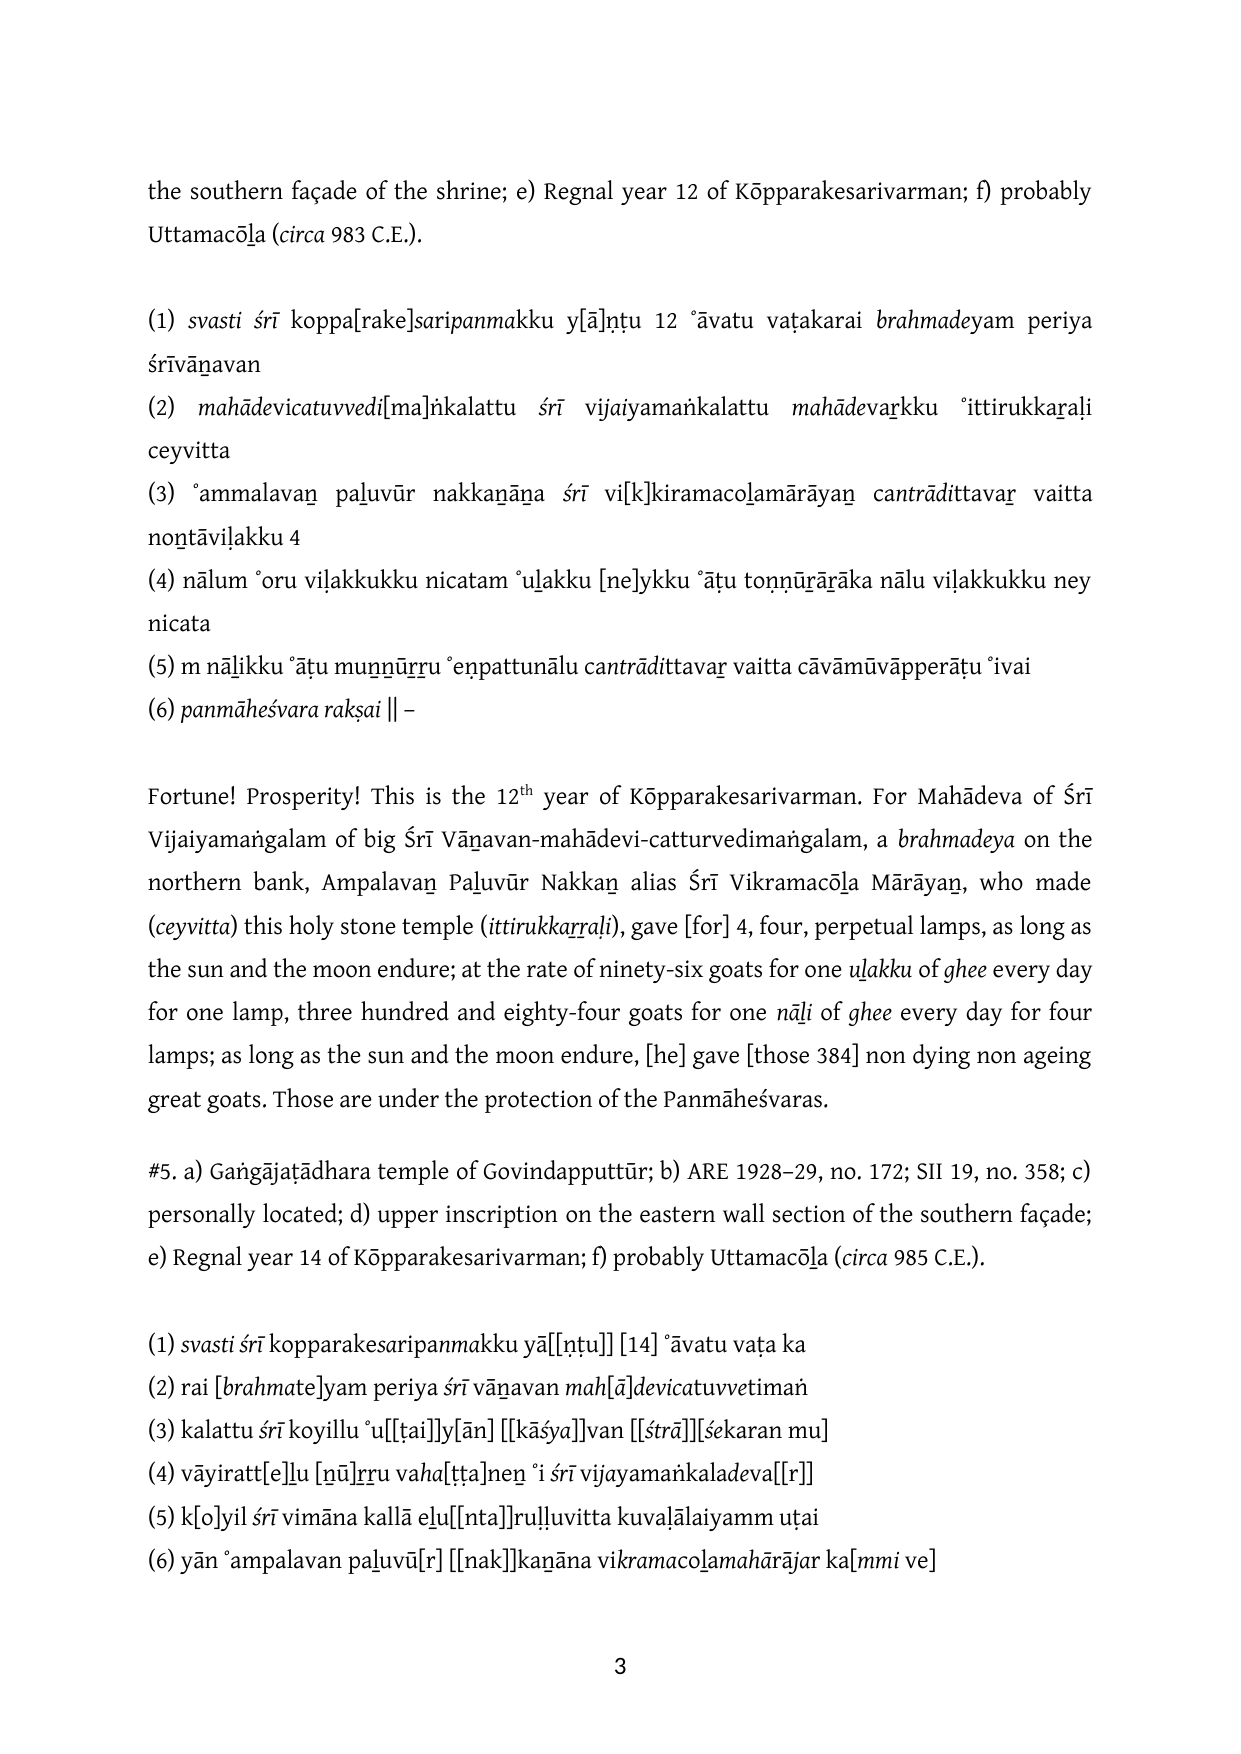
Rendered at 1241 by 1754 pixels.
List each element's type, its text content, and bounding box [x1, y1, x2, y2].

text (6) yān ˚ampalavan paḻuvū[r] [[nak]]kaṉāna vikramacoḻamahārājar ka[mmi ve] [148, 1546, 1093, 1575]
text (5) k[o]yil śrī vimāna kallā eḻu[[nta]]ruḷḷuvitta kuvaḷālaiyamm uṭai [148, 1503, 1093, 1532]
text (4) nālum ˚oru viḷakkukku nicatam ˚uḻakku [ne]ykku ˚āṭu toṇṇūṟāṟāka nālu viḷakkukku ney nicata [148, 566, 1093, 638]
text (1) svasti śrī koppa[rake]saripanmakku y[ā]ṇṭu 12 ˚āvatu vaṭakarai brahmadeyam periya śrīvāṉavan [148, 307, 1093, 379]
text (2) mahādevicatuvvedi[ma]ṅkalattu śrī vijaiyamaṅkalattu mahādevaṟkku ˚ittirukkaṟaḷi ceyvitta [148, 393, 1093, 465]
text (1) svasti śrī kopparakesaripanmakku yā[[ṇṭu]] [14] ˚āvatu vaṭa ka [148, 1330, 1093, 1359]
text the southern façade of the shrine; e) Regnal year 12 of Kōpparakesarivarman; f) probably Uttamacōḻa (circa 983 C.E.). [148, 177, 1093, 249]
text (2) rai [brahmate]yam periya śrī vāṉavan mah[ā]devicatuvvetimaṅ [148, 1373, 1093, 1402]
text Fortune! Prosperity! This is the 12th year of Kōpparakesarivarman. For Mahādeva of Śrī Vijaiyamaṅgalam of big Śrī Vāṉavan-mahādevi-catturvedimaṅgalam, a brahmadeya on the northern bank, Ampalavaṉ Paḻuvūr Nakkaṉ alias Śrī Vikramacōḻa Mārāyaṉ, who made (ceyvitta) this holy stone temple (ittirukkaṟṟaḷi), gave [for] 4, four, perpetual lamps, as long as the sun and the moon endure; at the rate of ninety-six goats for one uḻakku of ghee every day for one lamp, three hundred and eighty-four goats for one nāḻi of ghee every day for four lamps; as long as the sun and the moon endure, [he] gave [those 384] non dying non ageing great goats. Those are under the protection of the Panmāheśvaras. [148, 782, 1093, 1114]
text (6) panmāheśvara rakṣai || – [148, 696, 1093, 725]
text #5. a) Gaṅgājaṭādhara temple of Govindapputtūr; b) ARE 1928–29, no. 172; SII 19, no. 358; c) personally located; d) upper inscription on the eastern wall section of the southern façade; e) Regnal year 14 of Kōpparakesarivarman; f) probably Uttamacōḻa (circa 985 C.E.). [148, 1157, 1093, 1273]
text (5) m nāḻikku ˚āṭu muṉṉūṟṟu ˚eṇpattunālu cantrādittavaṟ vaitta cāvāmūvāpperāṭu ˚ivai [148, 653, 1093, 682]
text (3) kalattu śrī koyillu ˚u[[ṭai]]y[ān] [[kāśya]]van [[śtrā]][śekaran mu] [148, 1417, 1093, 1446]
text (4) vāyiratt[e]ḻu [ṉū]ṟṟu vaha[ṭṭa]neṉ ˚i śrī vijayamaṅkaladeva[[r]] [148, 1460, 1093, 1489]
text (3) ˚ammalavaṉ paḻuvūr nakkaṉāṉa śrī vi[k]kiramacoḻamārāyaṉ cantrādittavaṟ vaitta noṉtāviḷakku 4 [148, 480, 1093, 552]
